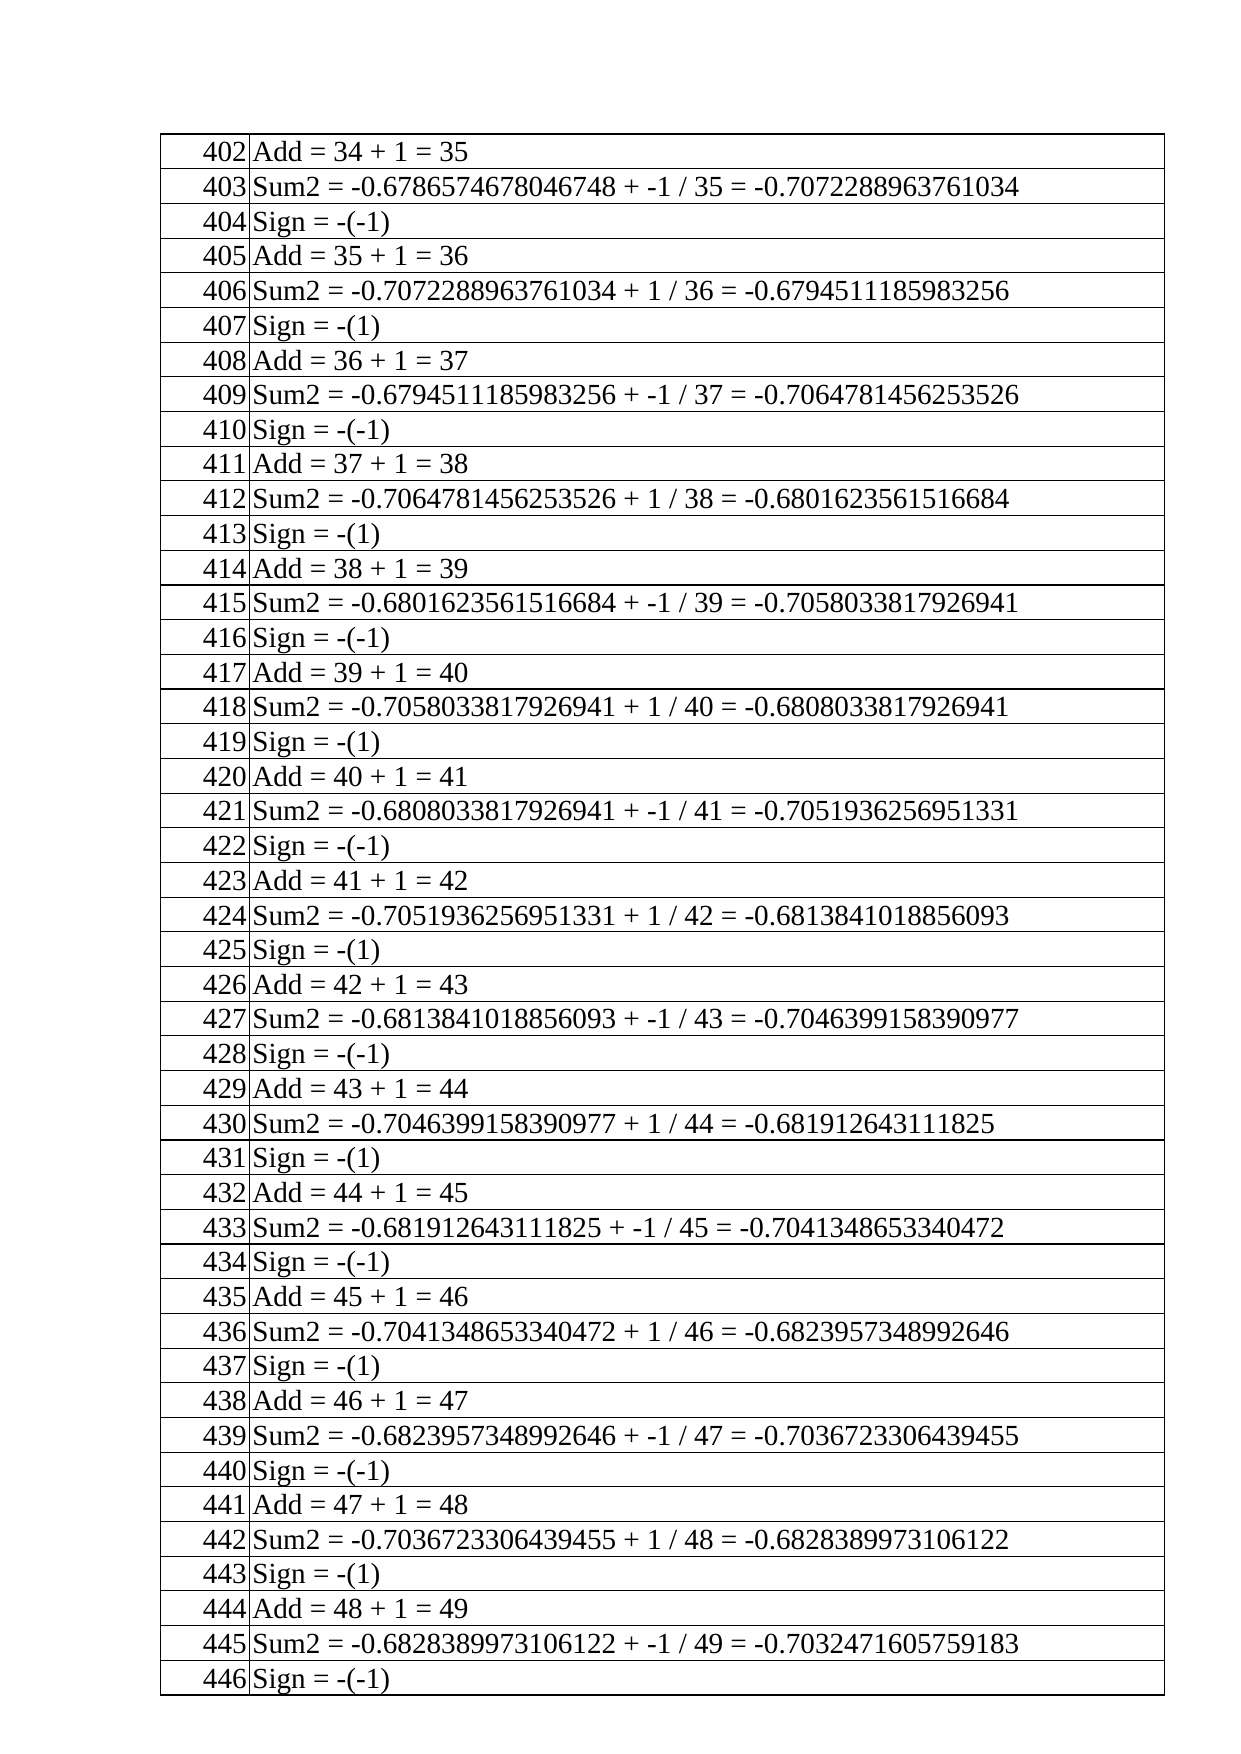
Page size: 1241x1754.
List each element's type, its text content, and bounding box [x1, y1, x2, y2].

table_cell 441 [161, 1487, 249, 1521]
table_cell Sum2 = -0.6801623561516684 + -1 / 39 = -0.7058033817926941 [250, 586, 1164, 619]
table_cell Add = 37 + 1 = 38 [250, 447, 1164, 480]
table_cell 402 [161, 135, 249, 168]
table_cell Sign = -(-1) [250, 1453, 1164, 1486]
table_cell Add = 46 + 1 = 47 [250, 1383, 1164, 1417]
table_cell Add = 39 + 1 = 40 [250, 655, 1164, 688]
table_cell 430 [161, 1106, 249, 1139]
table_cell Sum2 = -0.7046399158390977 + 1 / 44 = -0.681912643111825 [250, 1106, 1164, 1139]
table_cell 411 [161, 447, 249, 480]
table_cell Sum2 = -0.7036723306439455 + 1 / 48 = -0.6828389973106122 [250, 1522, 1164, 1556]
table_cell 410 [161, 412, 249, 446]
table_cell Add = 48 + 1 = 49 [250, 1591, 1164, 1625]
table_cell 445 [161, 1626, 249, 1659]
table_cell 433 [161, 1210, 249, 1243]
table_cell 434 [161, 1245, 249, 1278]
table_cell 428 [161, 1036, 249, 1070]
table_cell Sign = -(-1) [250, 1036, 1164, 1070]
table_cell 431 [161, 1141, 249, 1174]
table_cell 421 [161, 794, 249, 827]
table_cell 423 [161, 863, 249, 896]
table_cell Sum2 = -0.681912643111825 + -1 / 45 = -0.7041348653340472 [250, 1210, 1164, 1243]
table_cell 436 [161, 1314, 249, 1347]
table_cell Sum2 = -0.6828389973106122 + -1 / 49 = -0.7032471605759183 [250, 1626, 1164, 1659]
table_cell Sign = -(-1) [250, 412, 1164, 446]
table_cell Sign = -(1) [250, 516, 1164, 549]
table_cell 419 [161, 724, 249, 758]
table_cell 442 [161, 1522, 249, 1556]
table_cell Sign = -(1) [250, 932, 1164, 966]
table_cell Sign = -(-1) [250, 1245, 1164, 1278]
table_cell Sum2 = -0.6794511185983256 + -1 / 37 = -0.7064781456253526 [250, 377, 1164, 411]
table_cell Sum2 = -0.7041348653340472 + 1 / 46 = -0.6823957348992646 [250, 1314, 1164, 1347]
table_cell Add = 47 + 1 = 48 [250, 1487, 1164, 1521]
table_cell Sum2 = -0.7058033817926941 + 1 / 40 = -0.6808033817926941 [250, 690, 1164, 723]
table_cell 446 [161, 1661, 249, 1694]
table_cell Sign = -(1) [250, 1349, 1164, 1382]
table_cell Sum2 = -0.6823957348992646 + -1 / 47 = -0.7036723306439455 [250, 1418, 1164, 1451]
table_cell Sum2 = -0.6786574678046748 + -1 / 35 = -0.7072288963761034 [250, 169, 1164, 203]
table_cell Sum2 = -0.7064781456253526 + 1 / 38 = -0.6801623561516684 [250, 481, 1164, 515]
table_cell 415 [161, 586, 249, 619]
table_cell 406 [161, 273, 249, 307]
table_cell Sign = -(-1) [250, 620, 1164, 654]
table_cell Add = 35 + 1 = 36 [250, 239, 1164, 272]
table_cell Sign = -(1) [250, 1141, 1164, 1174]
table_cell Add = 44 + 1 = 45 [250, 1175, 1164, 1209]
table_cell 420 [161, 759, 249, 792]
table_cell Add = 45 + 1 = 46 [250, 1279, 1164, 1313]
table_cell Add = 40 + 1 = 41 [250, 759, 1164, 792]
table_cell Sum2 = -0.6813841018856093 + -1 / 43 = -0.7046399158390977 [250, 1002, 1164, 1035]
table_cell 439 [161, 1418, 249, 1451]
table_cell 403 [161, 169, 249, 203]
table_cell 440 [161, 1453, 249, 1486]
table_cell Add = 36 + 1 = 37 [250, 343, 1164, 376]
table_cell Sum2 = -0.7072288963761034 + 1 / 36 = -0.6794511185983256 [250, 273, 1164, 307]
table_cell 443 [161, 1557, 249, 1590]
table_cell Add = 38 + 1 = 39 [250, 551, 1164, 584]
table_cell 412 [161, 481, 249, 515]
table_cell Add = 41 + 1 = 42 [250, 863, 1164, 896]
table_cell 417 [161, 655, 249, 688]
table_cell 418 [161, 690, 249, 723]
table_cell Sign = -(-1) [250, 204, 1164, 237]
table_cell 408 [161, 343, 249, 376]
table_cell 438 [161, 1383, 249, 1417]
table_cell Sum2 = -0.6808033817926941 + -1 / 41 = -0.7051936256951331 [250, 794, 1164, 827]
table_cell 432 [161, 1175, 249, 1209]
table_cell 409 [161, 377, 249, 411]
table_cell Sign = -(1) [250, 724, 1164, 758]
table_cell 435 [161, 1279, 249, 1313]
table_cell 405 [161, 239, 249, 272]
table_cell 422 [161, 828, 249, 862]
table_cell 413 [161, 516, 249, 549]
table_cell Add = 34 + 1 = 35 [250, 135, 1164, 168]
table_cell 416 [161, 620, 249, 654]
table_cell Sign = -(-1) [250, 828, 1164, 862]
table_cell Sign = -(-1) [250, 1661, 1164, 1694]
table_cell 407 [161, 308, 249, 341]
table_cell 414 [161, 551, 249, 584]
table_cell 444 [161, 1591, 249, 1625]
table_cell 424 [161, 898, 249, 931]
table_cell 437 [161, 1349, 249, 1382]
table_cell 426 [161, 967, 249, 1001]
table_cell 429 [161, 1071, 249, 1104]
table_cell 427 [161, 1002, 249, 1035]
table_cell 425 [161, 932, 249, 966]
table_cell Add = 43 + 1 = 44 [250, 1071, 1164, 1104]
table_cell Sum2 = -0.7051936256951331 + 1 / 42 = -0.6813841018856093 [250, 898, 1164, 931]
table_cell Sign = -(1) [250, 308, 1164, 341]
table_cell 404 [161, 204, 249, 237]
table_cell Sign = -(1) [250, 1557, 1164, 1590]
table_cell Add = 42 + 1 = 43 [250, 967, 1164, 1001]
